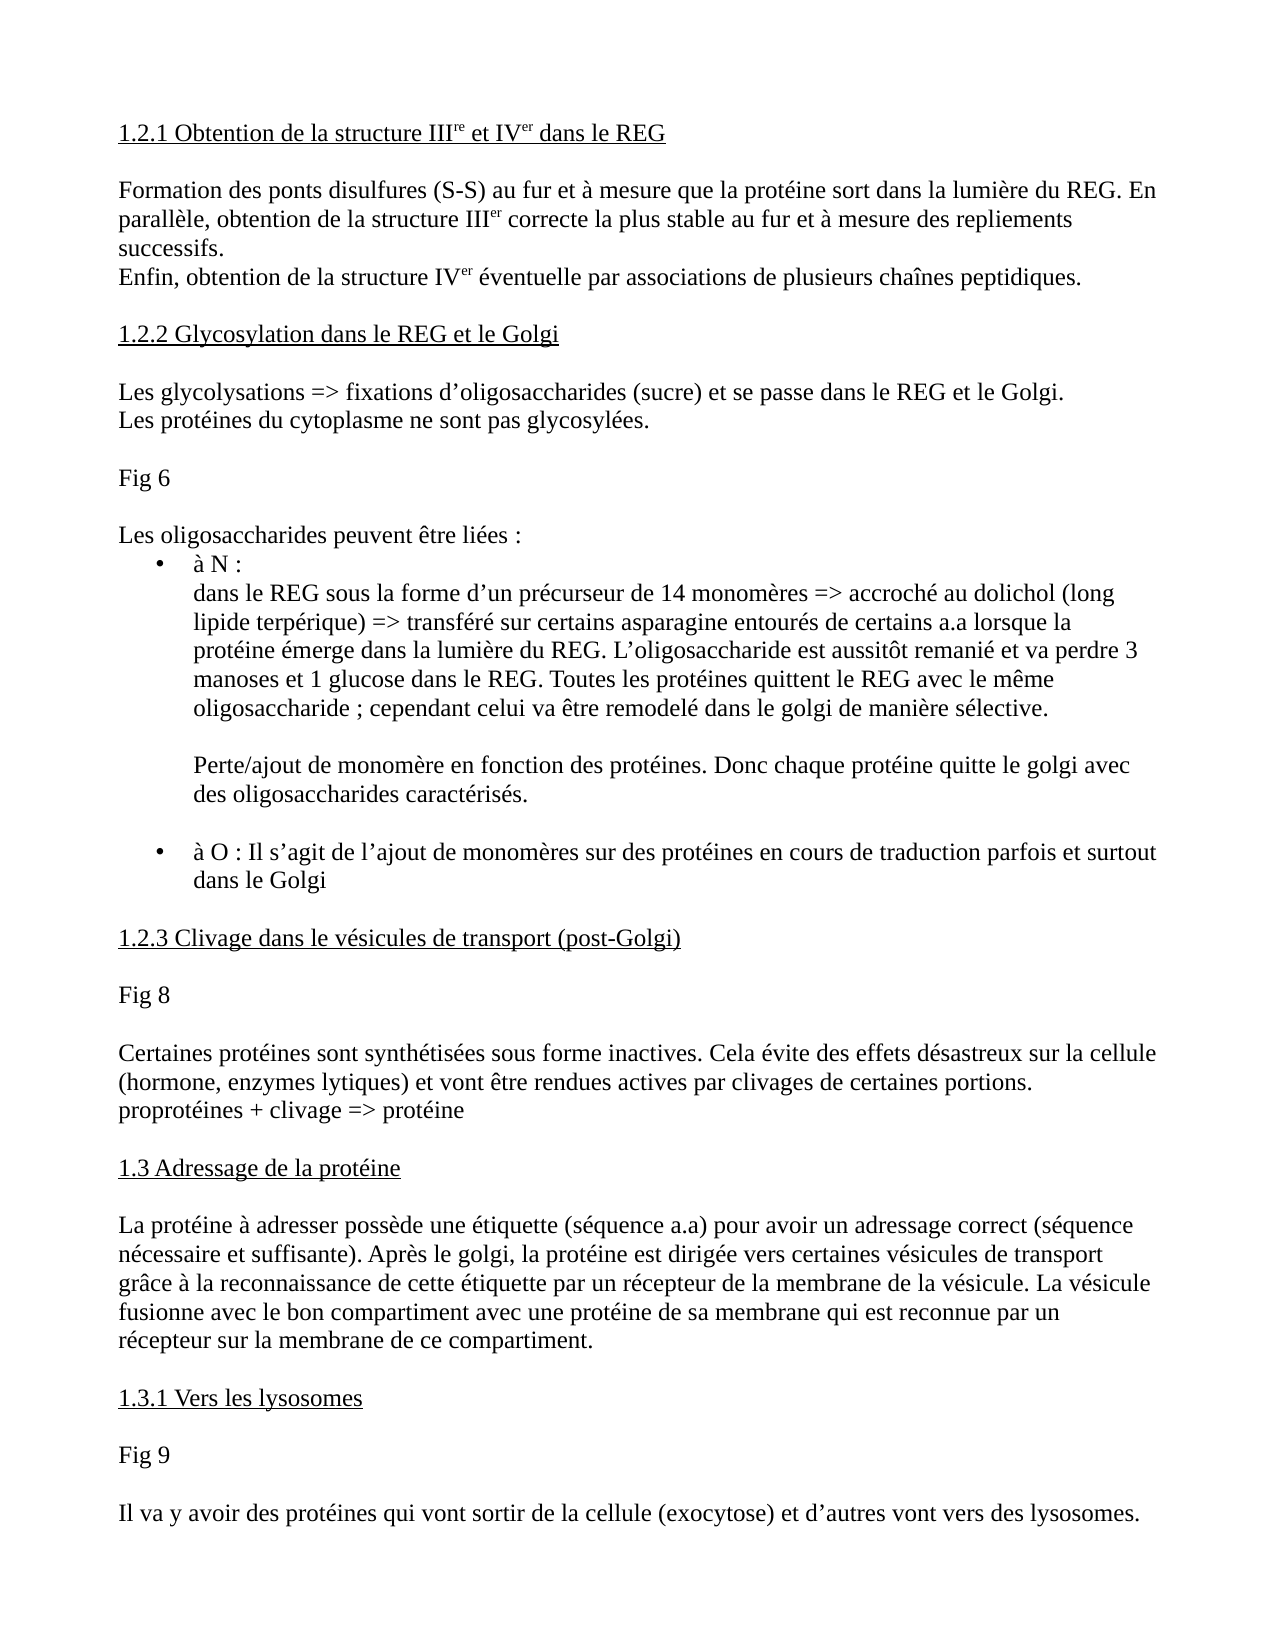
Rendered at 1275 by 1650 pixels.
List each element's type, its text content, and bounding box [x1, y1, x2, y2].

list à O : Il s’agit de l’ajout de monomères sur des protéines en cours de traduction parfois et surtout dans le Golgi [156, 837, 1157, 894]
text Il va y avoir des protéines qui vont sortir de la cellule (exocytose) et d’autres vont vers des lysosomes. [118, 1498, 1157, 1527]
text 1.2.2 Glycosylation dans le REG et le Golgi [118, 319, 1157, 348]
text 1.2.3 Clivage dans le vésicules de transport (post-Golgi) [118, 923, 1157, 952]
text 1.3.1 Vers les lysosomes [118, 1383, 1157, 1412]
text Formation des ponts disulfures (S-S) au fur et à mesure que la protéine sort dans la lumière du REG. En parallèle, obtention de la structure IIIer correcte la plus stable au fur et à mesure des repliements successifs. [118, 176, 1157, 262]
list à N : [156, 549, 1157, 578]
text La protéine à adresser possède une étiquette (séquence a.a) pour avoir un adressage correct (séquence nécessaire et suffisante). Après le golgi, la protéine est dirigée vers certaines vésicules de transport grâce à la reconnaissance de cette étiquette par un récepteur de la membrane de la vésicule. La vésicule fusionne avec le bon compartiment avec une protéine de sa membrane qui est reconnue par un récepteur sur la membrane de ce compartiment. [118, 1211, 1157, 1354]
text proprotéines + clivage => protéine [118, 1096, 1157, 1124]
text Enfin, obtention de la structure IVer éventuelle par associations de plusieurs chaînes peptidiques. [118, 262, 1157, 291]
list Perte/ajout de monomère en fonction des protéines. Donc chaque protéine quitte le golgi avec des oligosaccharides caractérisés. [156, 751, 1157, 808]
text Les protéines du cytoplasme ne sont pas glycosylées. [118, 406, 1157, 434]
text Fig 8 [118, 981, 1157, 1009]
text Les glycolysations => fixations d’oligosaccharides (sucre) et se passe dans le REG et le Golgi. [118, 377, 1157, 406]
list dans le REG sous la forme d’un précurseur de 14 monomères => accroché au dolichol (long lipide terpérique) => transféré sur certains asparagine entourés de certains a.a lorsque la protéine émerge dans la lumière du REG. L’oligosaccharide est aussitôt remanié et va perdre 3 manoses et 1 glucose dans le REG. Toutes les protéines quittent le REG avec le même oligosaccharide ; cependant celui va être remodelé dans le golgi de manière sélective. [156, 578, 1157, 722]
text Certaines protéines sont synthétisées sous forme inactives. Cela évite des effets désastreux sur la cellule (hormone, enzymes lytiques) et vont être rendues actives par clivages de certaines portions. [118, 1038, 1157, 1096]
text 1.3 Adressage de la protéine [118, 1153, 1157, 1182]
text Fig 6 [118, 463, 1157, 492]
text 1.2.1 Obtention de la structure IIIre et IVer dans le REG [118, 118, 1157, 147]
text Les oligosaccharides peuvent être liées : [118, 521, 1157, 549]
text Fig 9 [118, 1441, 1157, 1469]
